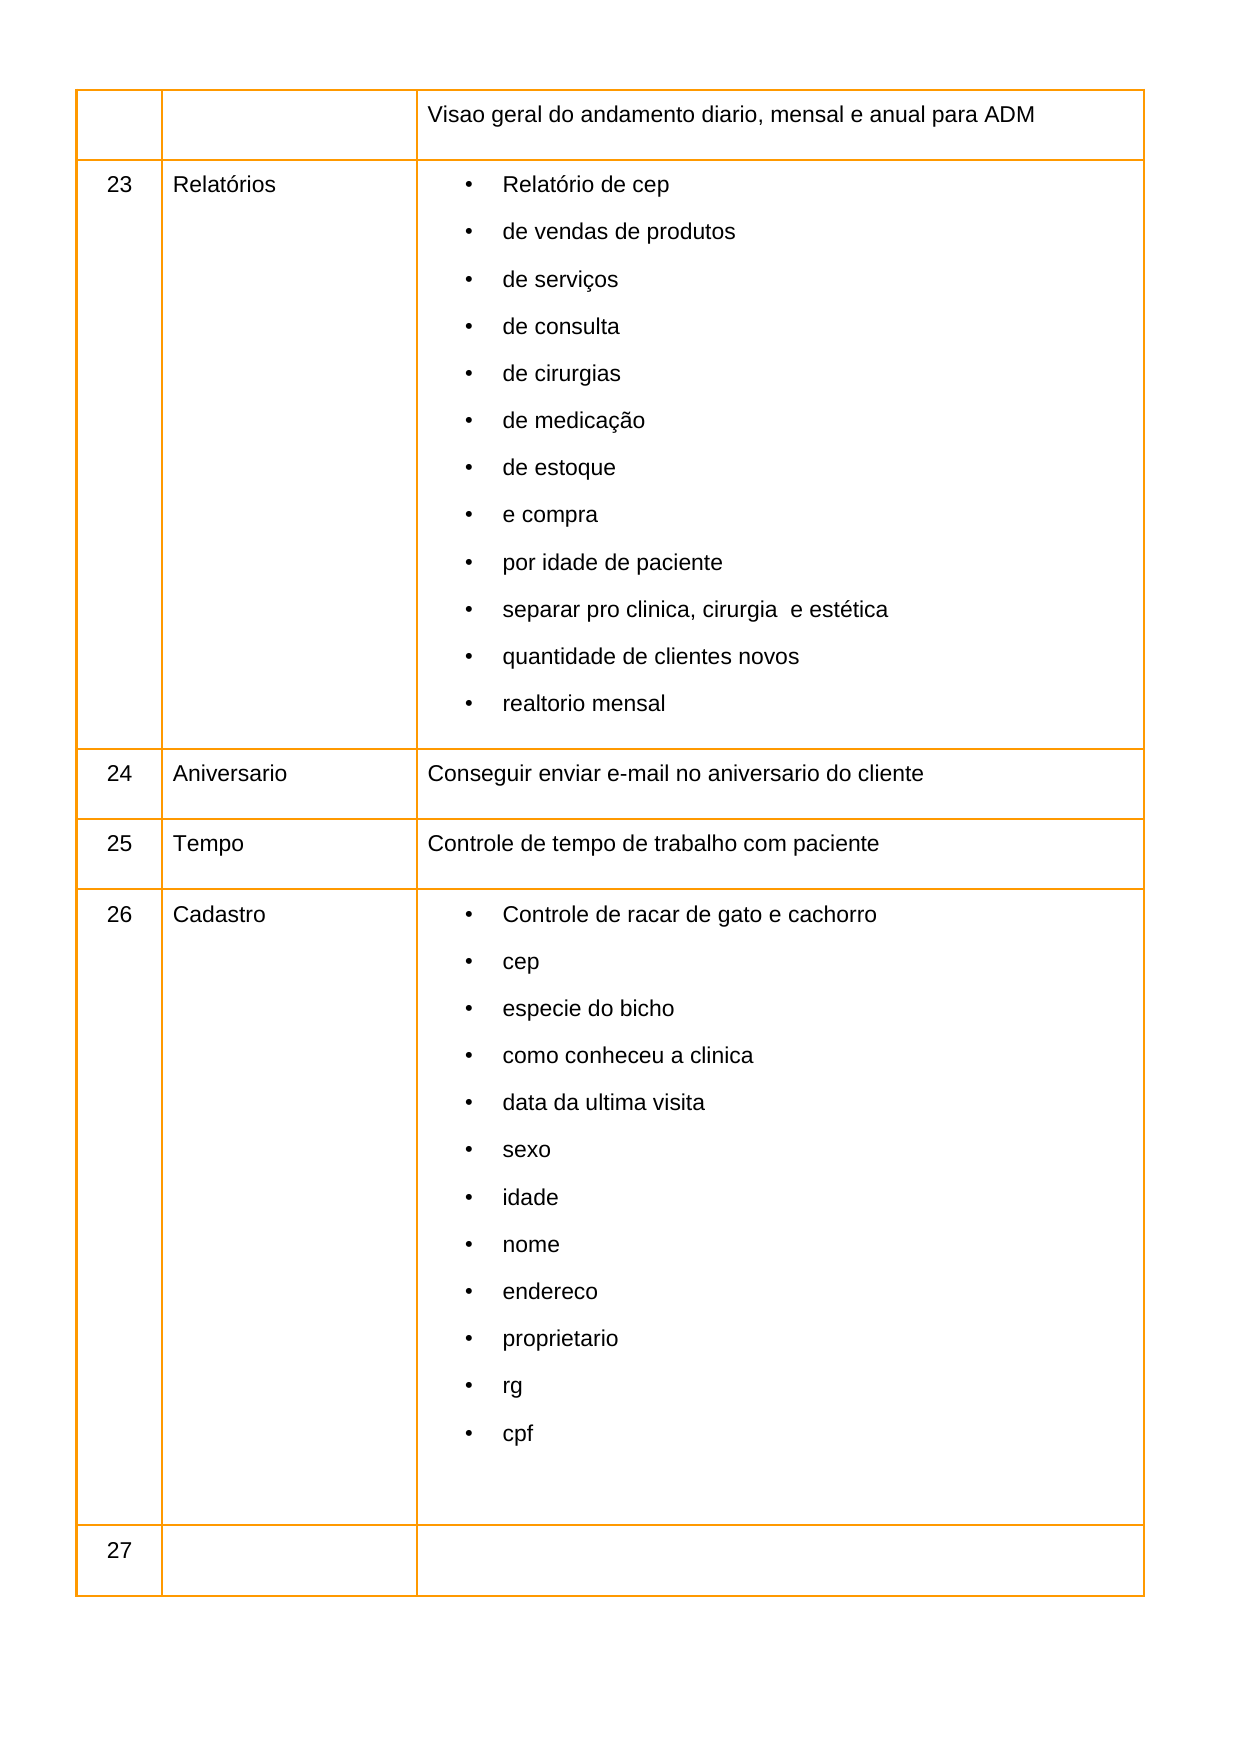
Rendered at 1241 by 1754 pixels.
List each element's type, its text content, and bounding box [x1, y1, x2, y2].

table_cell Relatórios [163, 161, 416, 748]
table_cell Conseguir enviar e-mail no aniversario do cliente [418, 750, 1143, 818]
table_cell Controle de racar de gato e cachorro cep especie do bicho como conheceu a clinica data da ultima visita sexo idade nome endereco proprietario rg cpf [418, 890, 1143, 1524]
table_cell Visao geral do andamento diario, mensal e anual para ADM [418, 91, 1143, 159]
table_cell Tempo [163, 820, 416, 888]
table_cell 23 [78, 161, 161, 748]
table_cell 26 [78, 890, 161, 1524]
table_cell 25 [78, 820, 161, 888]
table_cell Relatório de cep de vendas de produtos de serviços de consulta de cirurgias de medicação de estoque e compra por idade de paciente separar pro clinica, cirurgia e estética quantidade de clientes novos realtorio mensal [418, 161, 1143, 748]
table_cell [418, 1526, 1143, 1594]
table_cell [78, 91, 161, 159]
table_cell Controle de tempo de trabalho com paciente [418, 820, 1143, 888]
table_cell [163, 1526, 416, 1594]
table_cell [163, 91, 416, 159]
table_cell 27 [78, 1526, 161, 1594]
table_cell Aniversario [163, 750, 416, 818]
table_cell 24 [78, 750, 161, 818]
table_cell Cadastro [163, 890, 416, 1524]
